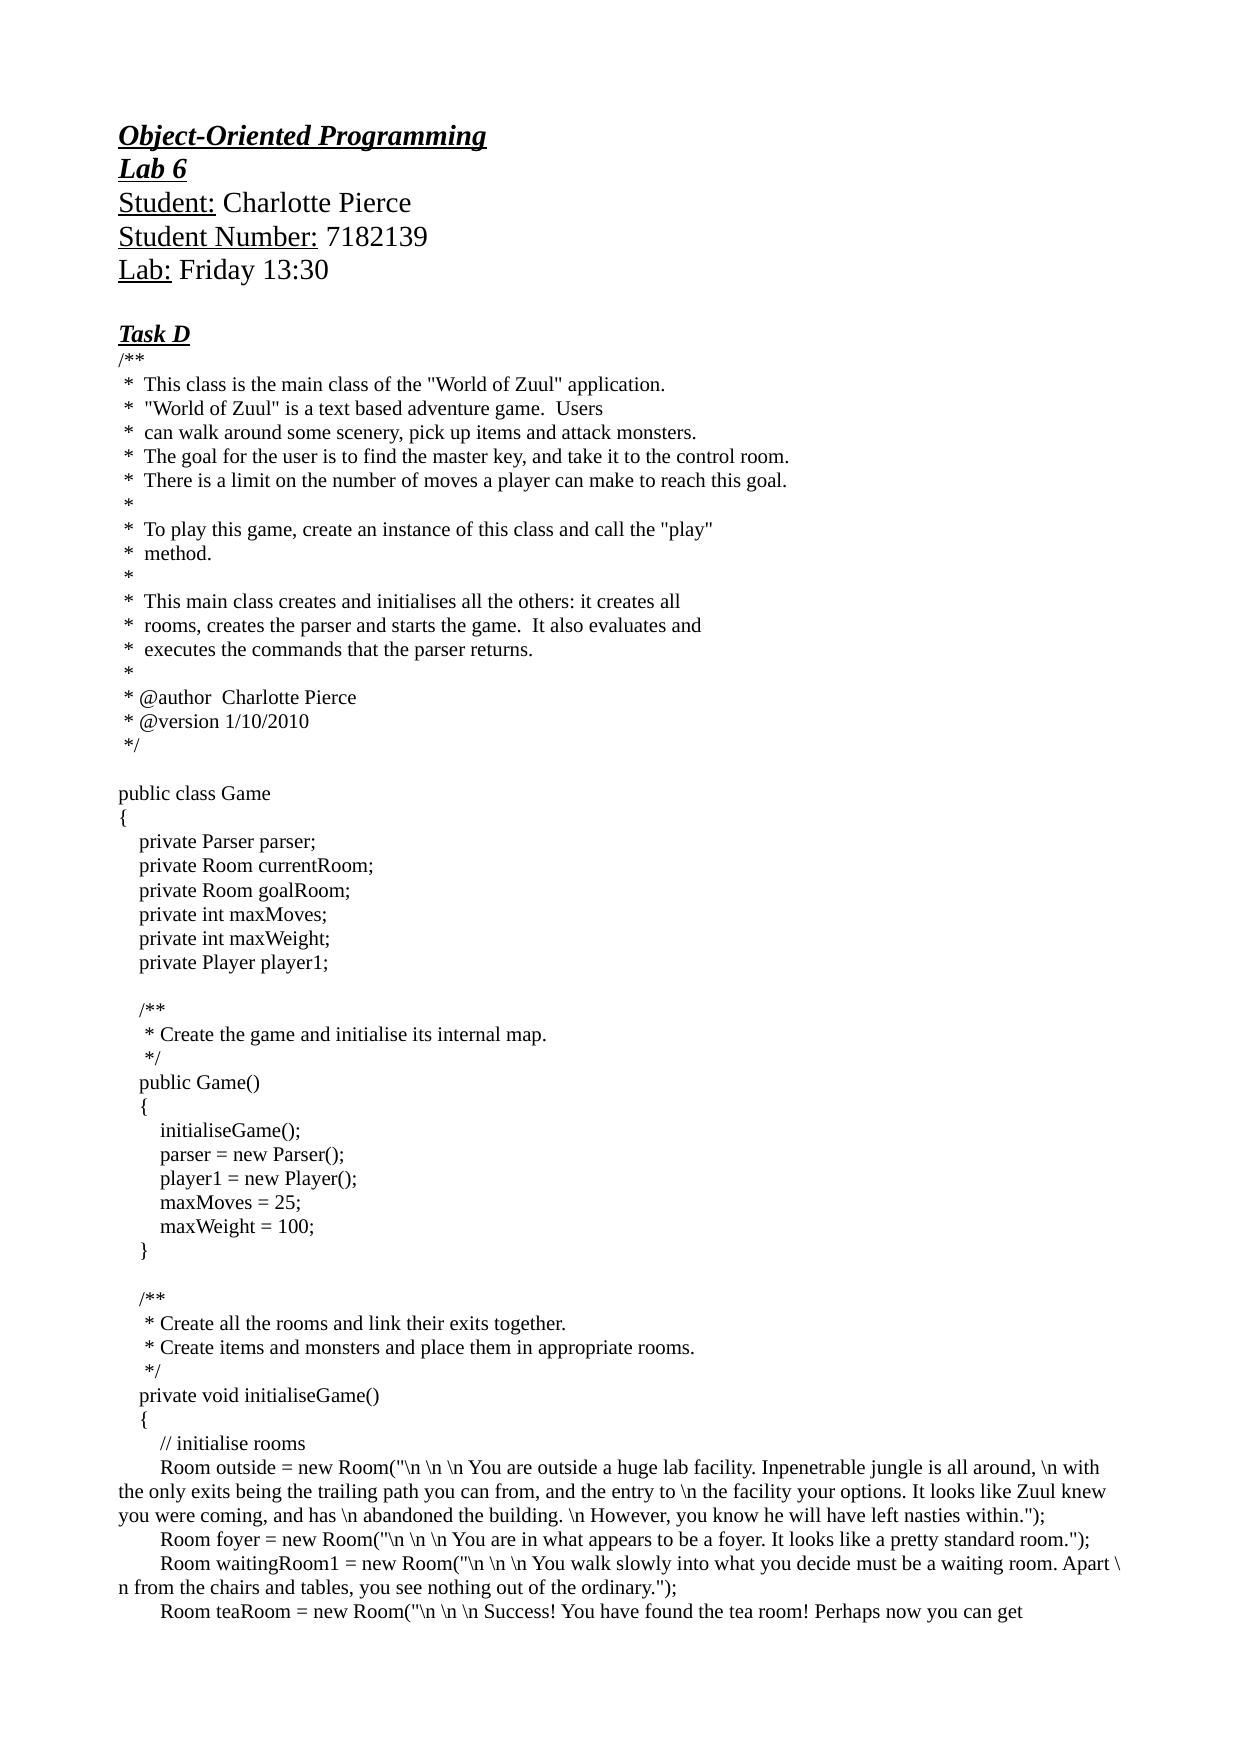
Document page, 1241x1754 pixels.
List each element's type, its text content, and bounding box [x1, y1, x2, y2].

text */ [118, 733, 1122, 757]
text * This class is the main class of the "World of Zuul" application. [118, 372, 1122, 396]
text */ [118, 1359, 1122, 1383]
text private int maxMoves; [118, 902, 1122, 926]
text * This main class creates and initialises all the others: it creates all [118, 589, 1122, 613]
text { [118, 805, 1122, 829]
text * @author Charlotte Pierce [118, 685, 1122, 709]
text { [118, 1407, 1122, 1431]
text * Create the game and initialise its internal map. [118, 1022, 1122, 1046]
text * To play this game, create an instance of this class and call the "play" [118, 517, 1122, 541]
text */ [118, 1046, 1122, 1070]
text * There is a limit on the number of moves a player can make to reach this goal. [118, 468, 1122, 492]
text /** [118, 998, 1122, 1022]
text Room teaRoom = new Room("\n \n \n Success! You have found the tea room! Perhaps now you can get [118, 1599, 1122, 1623]
text } [118, 1238, 1122, 1262]
text private Player player1; [118, 950, 1122, 974]
text maxWeight = 100; [118, 1214, 1122, 1238]
text Student: Charlotte Pierce [118, 185, 1122, 219]
text /** [118, 348, 1122, 372]
text * Create all the rooms and link their exits together. [118, 1311, 1122, 1335]
text * [118, 492, 1122, 517]
text Room outside = new Room("\n \n \n You are outside a huge lab facility. Inpenetrable jungle is all around, \n with the only exits being the trailing path you can from, and the entry to \n the facility your options. It looks like Zuul knew you were coming, and has \n abandoned the building. \n However, you know he will have left nasties within."); [118, 1455, 1122, 1527]
text Lab 6 [118, 152, 1122, 185]
text { [118, 1094, 1122, 1118]
text Task D [118, 319, 1122, 348]
text * can walk around some scenery, pick up items and attack monsters. [118, 420, 1122, 444]
text player1 = new Player(); [118, 1166, 1122, 1190]
text // initialise rooms [118, 1431, 1122, 1455]
text * Create items and monsters and place them in appropriate rooms. [118, 1335, 1122, 1359]
text private Parser parser; [118, 829, 1122, 853]
text public class Game [118, 781, 1122, 805]
text /** [118, 1287, 1122, 1311]
text * [118, 565, 1122, 589]
text Object-Oriented Programming [118, 118, 1122, 152]
text private int maxWeight; [118, 926, 1122, 950]
text * [118, 661, 1122, 685]
text Student Number: 7182139 [118, 219, 1122, 252]
text * "World of Zuul" is a text based adventure game. Users [118, 396, 1122, 420]
text Lab: Friday 13:30 [118, 252, 1122, 286]
text * method. [118, 541, 1122, 565]
text * executes the commands that the parser returns. [118, 637, 1122, 661]
text private void initialiseGame() [118, 1383, 1122, 1407]
text Room waitingRoom1 = new Room("\n \n \n You walk slowly into what you decide must be a waiting room. Apart \n from the chairs and tables, you see nothing out of the ordinary."); [118, 1551, 1122, 1599]
text * @version 1/10/2010 [118, 709, 1122, 733]
text maxMoves = 25; [118, 1190, 1122, 1214]
text private Room goalRoom; [118, 877, 1122, 902]
text Room foyer = new Room("\n \n \n You are in what appears to be a foyer. It looks like a pretty standard room."); [118, 1527, 1122, 1551]
text public Game() [118, 1070, 1122, 1094]
text initialiseGame(); [118, 1118, 1122, 1142]
text * The goal for the user is to find the master key, and take it to the control room. [118, 444, 1122, 468]
text * rooms, creates the parser and starts the game. It also evaluates and [118, 613, 1122, 637]
text parser = new Parser(); [118, 1142, 1122, 1166]
text private Room currentRoom; [118, 853, 1122, 877]
